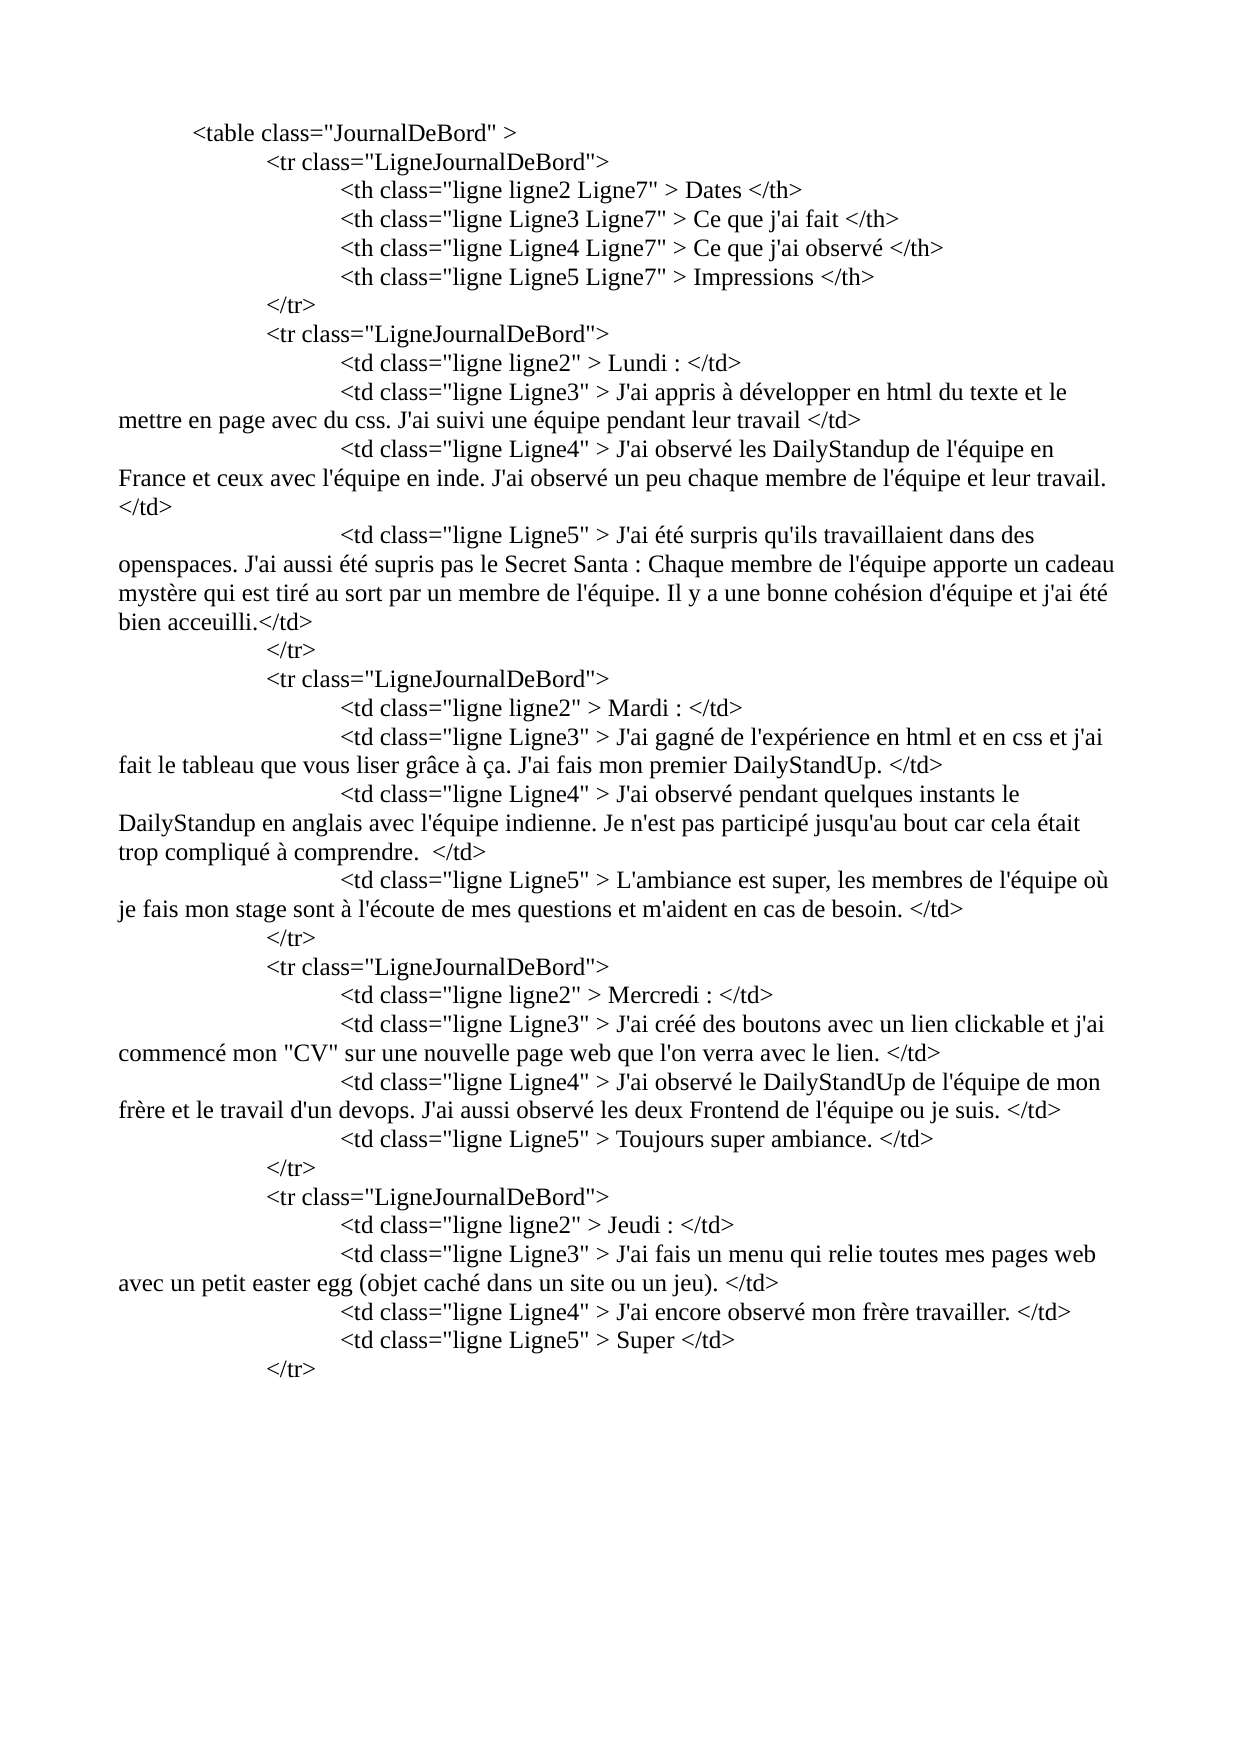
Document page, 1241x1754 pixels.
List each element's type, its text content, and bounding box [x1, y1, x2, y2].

text <td class="ligne Ligne3" > J'ai fais un menu qui relie toutes mes pages web avec un petit easter egg (objet caché dans un site ou un jeu). </td> [118, 1239, 1122, 1297]
text <td class="ligne Ligne5" > J'ai été surpris qu'ils travaillaient dans des openspaces. J'ai aussi été supris pas le Secret Santa : Chaque membre de l'équipe apporte un cadeau mystère qui est tiré au sort par un membre de l'équipe. Il y a une bonne cohésion d'équipe et j'ai été bien acceuilli.</td> [118, 521, 1122, 636]
text <tr class="LigneJournalDeBord"> [118, 1182, 1122, 1211]
text </tr> [118, 291, 1122, 319]
text <td class="ligne Ligne4" > J'ai encore observé mon frère travailler. </td> [118, 1297, 1122, 1326]
text <td class="ligne ligne2" > Jeudi : </td> [118, 1211, 1122, 1239]
text </tr> [118, 923, 1122, 952]
text <td class="ligne ligne2" > Mercredi : </td> [118, 981, 1122, 1009]
text </tr> [118, 636, 1122, 664]
text <tr class="LigneJournalDeBord"> [118, 952, 1122, 981]
text <td class="ligne Ligne5" > L'ambiance est super, les membres de l'équipe où je fais mon stage sont à l'écoute de mes questions et m'aident en cas de besoin. </td> [118, 866, 1122, 923]
text <td class="ligne Ligne4" > J'ai observé les DailyStandup de l'équipe en France et ceux avec l'équipe en inde. J'ai observé un peu chaque membre de l'équipe et leur travail. </td> [118, 434, 1122, 521]
text <td class="ligne Ligne4" > J'ai observé le DailyStandUp de l'équipe de mon frère et le travail d'un devops. J'ai aussi observé les deux Frontend de l'équipe ou je suis. </td> [118, 1067, 1122, 1124]
text <th class="ligne Ligne4 Ligne7" > Ce que j'ai observé </th> [118, 233, 1122, 262]
text <td class="ligne Ligne5" > Toujours super ambiance. </td> [118, 1124, 1122, 1153]
text </tr> [118, 1354, 1122, 1383]
text <tr class="LigneJournalDeBord"> [118, 147, 1122, 176]
text <td class="ligne ligne2" > Mardi : </td> [118, 693, 1122, 722]
text <td class="ligne ligne2" > Lundi : </td> [118, 348, 1122, 377]
text <th class="ligne Ligne5 Ligne7" > Impressions </th> [118, 262, 1122, 291]
text <th class="ligne Ligne3 Ligne7" > Ce que j'ai fait </th> [118, 204, 1122, 233]
text <td class="ligne Ligne4" > J'ai observé pendant quelques instants le DailyStandup en anglais avec l'équipe indienne. Je n'est pas participé jusqu'au bout car cela était trop compliqué à comprendre. </td> [118, 779, 1122, 866]
text <tr class="LigneJournalDeBord"> [118, 319, 1122, 348]
text <td class="ligne Ligne5" > Super </td> [118, 1326, 1122, 1354]
text </tr> [118, 1153, 1122, 1182]
text <tr class="LigneJournalDeBord"> [118, 664, 1122, 693]
text <th class="ligne ligne2 Ligne7" > Dates </th> [118, 176, 1122, 204]
text <td class="ligne Ligne3" > J'ai gagné de l'expérience en html et en css et j'ai fait le tableau que vous liser grâce à ça. J'ai fais mon premier DailyStandUp. </td> [118, 722, 1122, 779]
text <td class="ligne Ligne3" > J'ai créé des boutons avec un lien clickable et j'ai commencé mon "CV" sur une nouvelle page web que l'on verra avec le lien. </td> [118, 1009, 1122, 1067]
text <table class="JournalDeBord" > [118, 118, 1122, 147]
text <td class="ligne Ligne3" > J'ai appris à développer en html du texte et le mettre en page avec du css. J'ai suivi une équipe pendant leur travail </td> [118, 377, 1122, 434]
